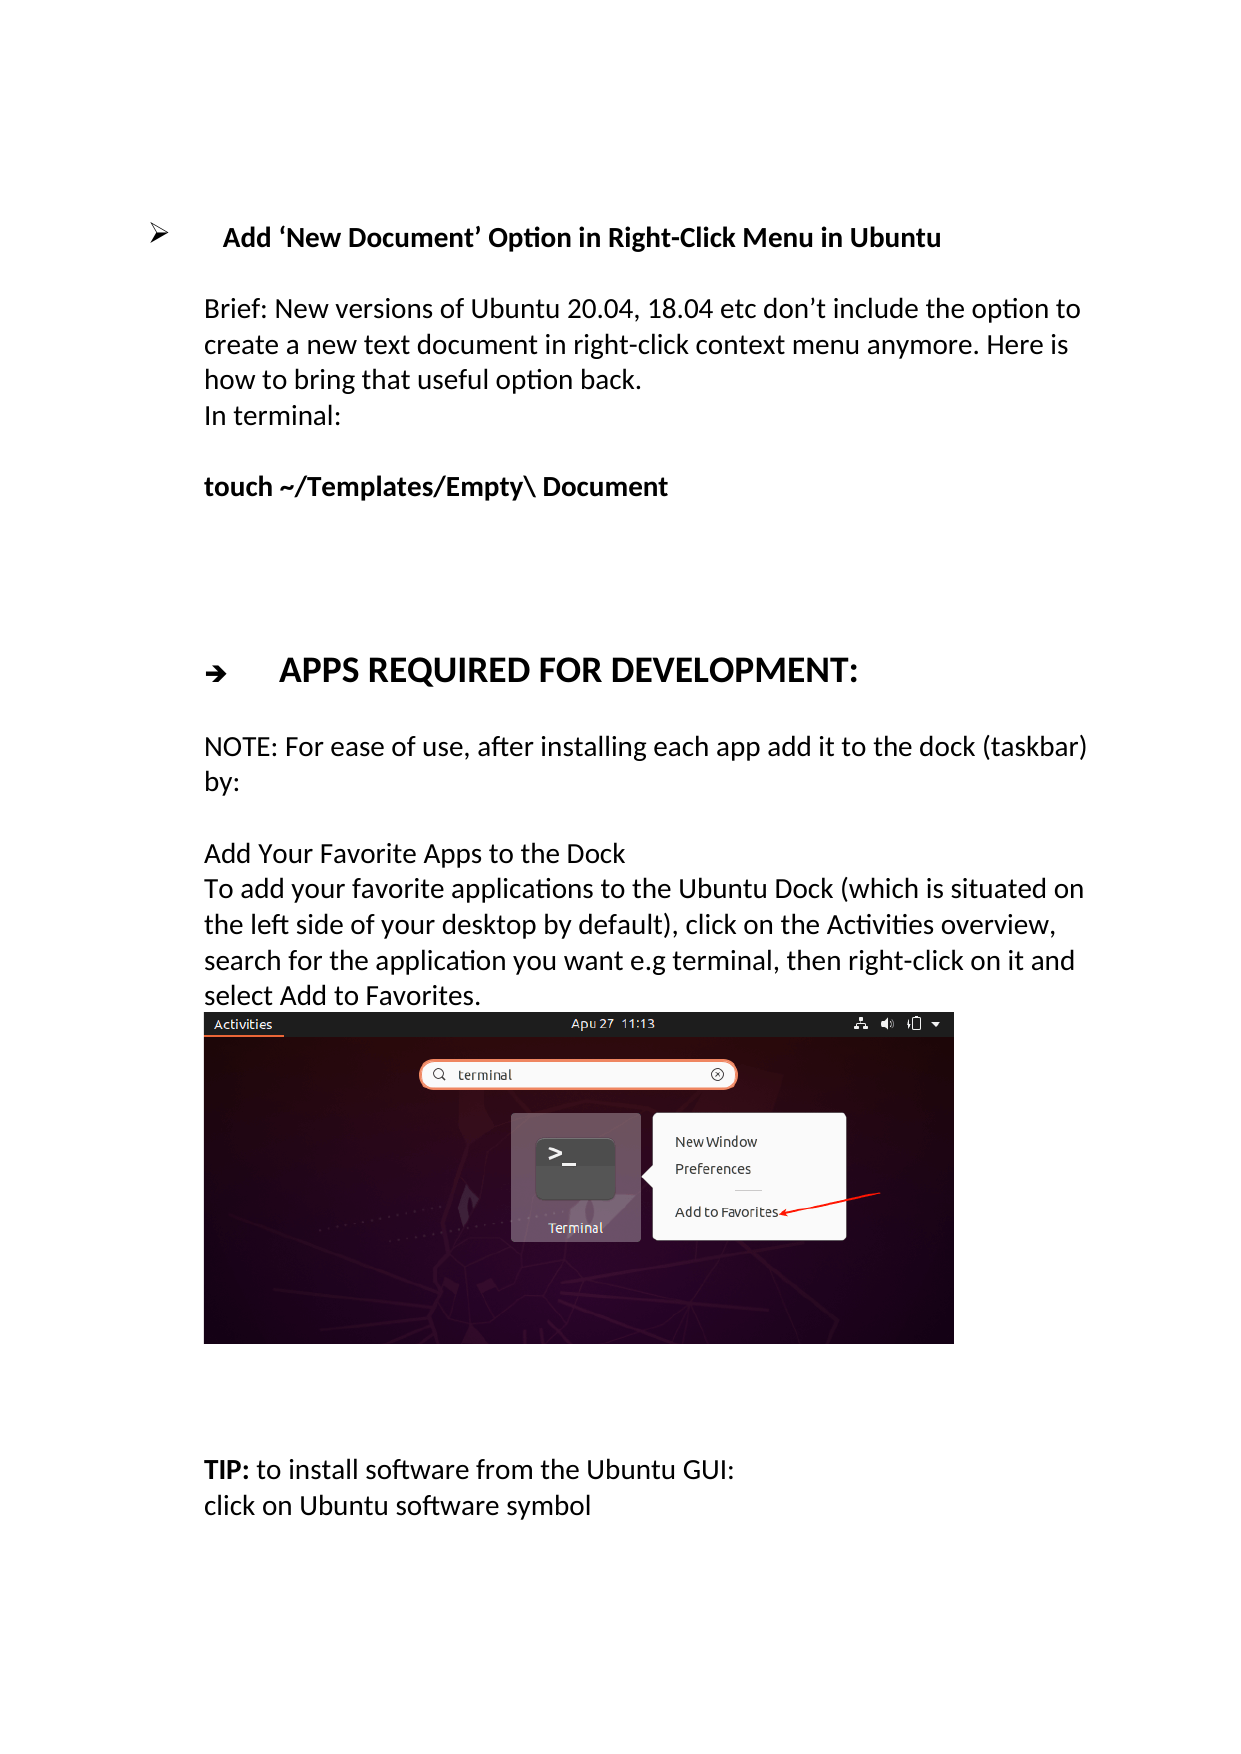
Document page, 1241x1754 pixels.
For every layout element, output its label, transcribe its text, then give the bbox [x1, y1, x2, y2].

text To add your favorite applications to the Ubuntu Dock (which is situated on the left side of your desktop by default), click on the Activities overview, search for the application you want e.g terminal, then right-click on it and select Add to Favorites. [204, 870, 1093, 1013]
text In terminal: [204, 397, 1093, 433]
list APPS REQUIRED FOR DEVELOPMENT: [204, 646, 1093, 692]
list Add ‘New Document’ Option in Right-Click Menu in Ubuntu [148, 219, 1093, 254]
text click on Ubuntu software symbol [204, 1487, 1093, 1522]
text Add Your Favorite Apps to the Dock [204, 835, 1093, 870]
text Brief: New versions of Ubuntu 20.04, 18.04 etc don’t include the option to create a new text document in right-click context menu anymore. Here is how to bring that useful option back. [204, 290, 1093, 397]
text TIP: to install software from the Ubuntu GUI: [204, 1451, 1093, 1487]
text NOTE: For ease of use, after installing each app add it to the dock (taskbar) by: [204, 728, 1093, 799]
text touch ~/Templates/Empty\ Document [204, 468, 1093, 504]
